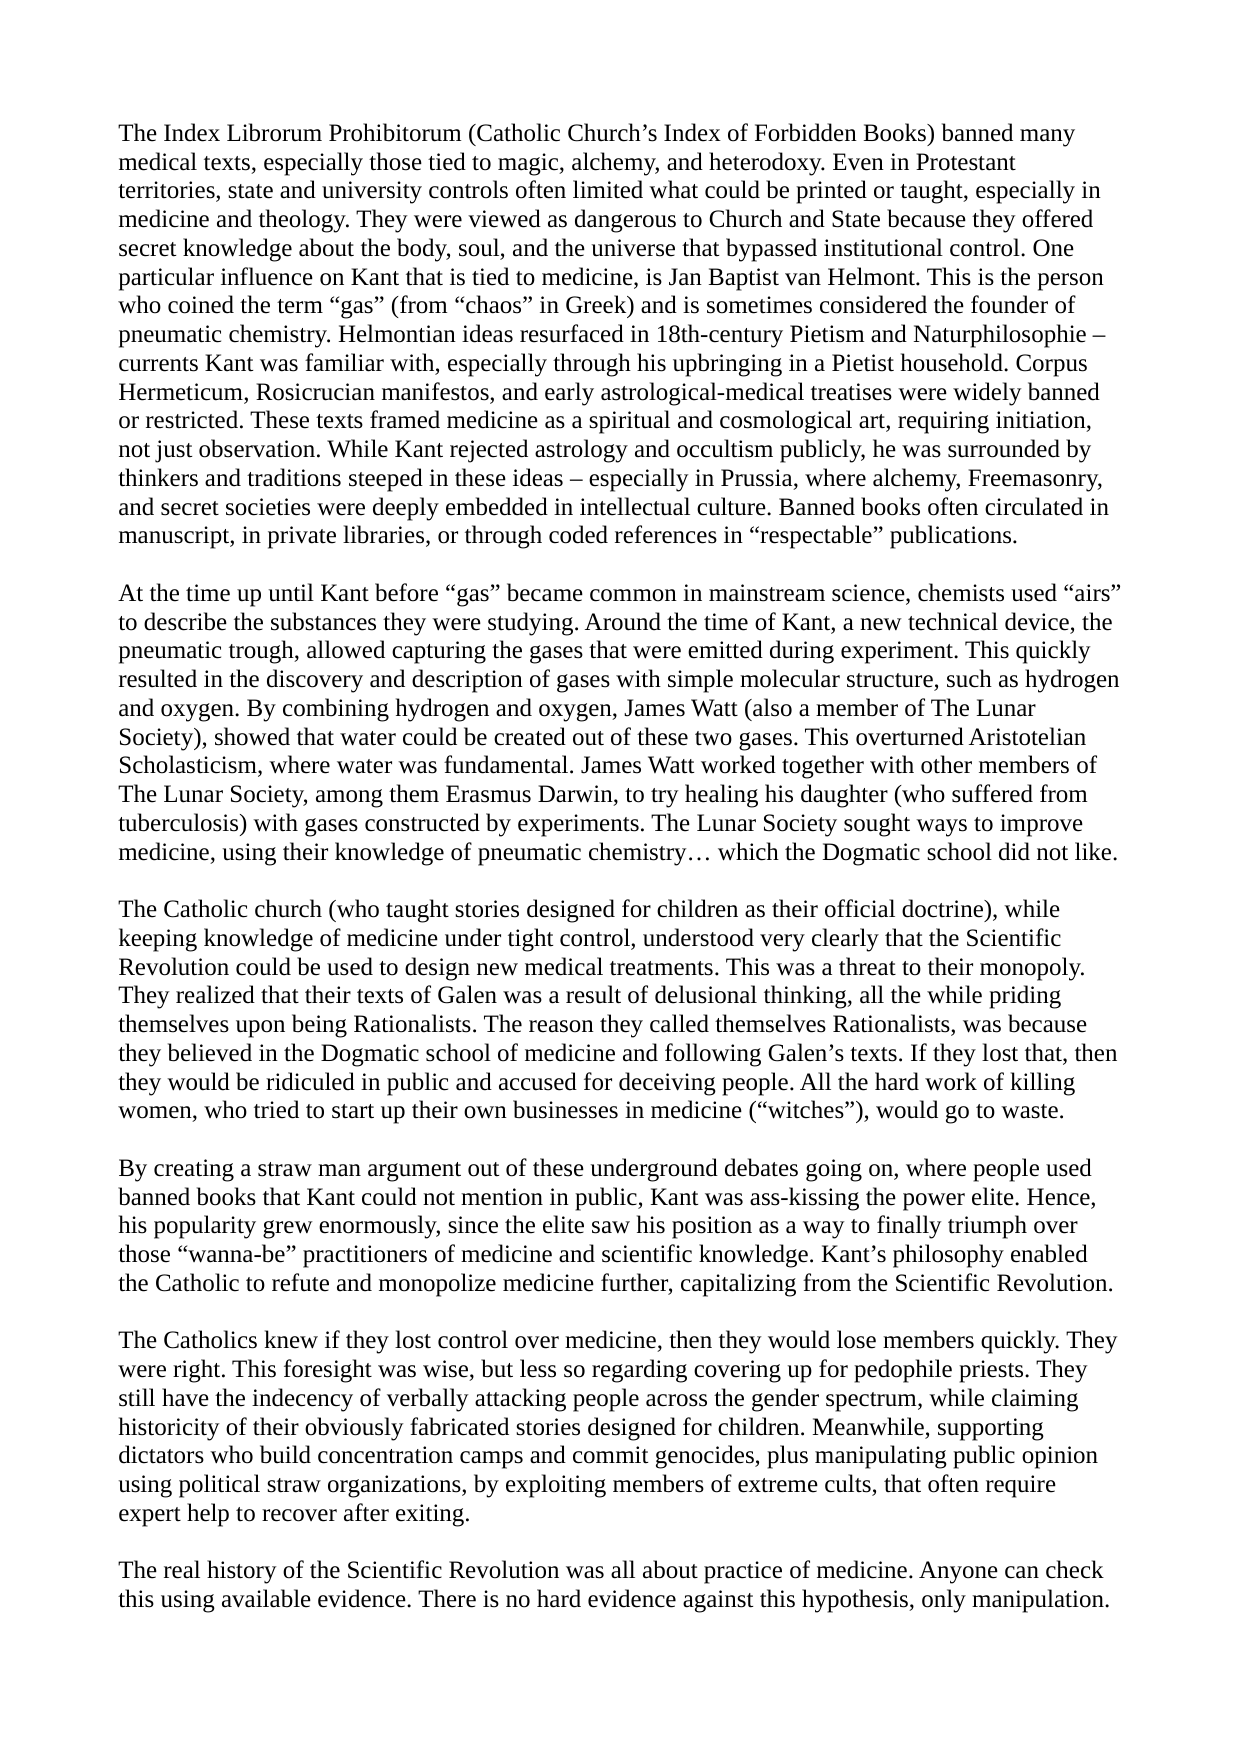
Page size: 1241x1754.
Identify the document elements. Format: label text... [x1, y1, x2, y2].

text The Index Librorum Prohibitorum (Catholic Church’s Index of Forbidden Books) banned many medical texts, especially those tied to magic, alchemy, and heterodoxy. Even in Protestant territories, state and university controls often limited what could be printed or taught, especially in medicine and theology. They were viewed as dangerous to Church and State because they offered secret knowledge about the body, soul, and the universe that bypassed institutional control. One particular influence on Kant that is tied to medicine, is Jan Baptist van Helmont. This is the person who coined the term “gas” (from “chaos” in Greek) and is sometimes considered the founder of pneumatic chemistry. Helmontian ideas resurfaced in 18th-century Pietism and Naturphilosophie – currents Kant was familiar with, especially through his upbringing in a Pietist household. Corpus Hermeticum, Rosicrucian manifestos, and early astrological-medical treatises were widely banned or restricted. These texts framed medicine as a spiritual and cosmological art, requiring initiation, not just observation. While Kant rejected astrology and occultism publicly, he was surrounded by thinkers and traditions steeped in these ideas – especially in Prussia, where alchemy, Freemasonry, and secret societies were deeply embedded in intellectual culture. Banned books often circulated in manuscript, in private libraries, or through coded references in “respectable” publications. [118, 118, 1122, 549]
text At the time up until Kant before “gas” became common in mainstream science, chemists used “airs” to describe the substances they were studying. Around the time of Kant, a new technical device, the pneumatic trough, allowed capturing the gases that were emitted during experiment. This quickly resulted in the discovery and description of gases with simple molecular structure, such as hydrogen and oxygen. By combining hydrogen and oxygen, James Watt (also a member of The Lunar Society), showed that water could be created out of these two gases. This overturned Aristotelian Scholasticism, where water was fundamental. James Watt worked together with other members of The Lunar Society, among them Erasmus Darwin, to try healing his daughter (who suffered from tuberculosis) with gases constructed by experiments. The Lunar Society sought ways to improve medicine, using their knowledge of pneumatic chemistry… which the Dogmatic school did not like. [118, 578, 1122, 866]
text The Catholic church (who taught stories designed for children as their official doctrine), while keeping knowledge of medicine under tight control, understood very clearly that the Scientific Revolution could be used to design new medical treatments. This was a threat to their monopoly. They realized that their texts of Galen was a result of delusional thinking, all the while priding themselves upon being Rationalists. The reason they called themselves Rationalists, was because they believed in the Dogmatic school of medicine and following Galen’s texts. If they lost that, then they would be ridiculed in public and accused for deceiving people. All the hard work of killing women, who tried to start up their own businesses in medicine (“witches”), would go to waste. [118, 894, 1122, 1124]
text The Catholics knew if they lost control over medicine, then they would lose members quickly. They were right. This foresight was wise, but less so regarding covering up for pedophile priests. They still have the indecency of verbally attacking people across the gender spectrum, while claiming historicity of their obviously fabricated stories designed for children. Meanwhile, supporting dictators who build concentration camps and commit genocides, plus manipulating public opinion using political straw organizations, by exploiting members of extreme cults, that often require expert help to recover after exiting. [118, 1326, 1122, 1527]
text The real history of the Scientific Revolution was all about practice of medicine. Anyone can check this using available evidence. There is no hard evidence against this hypothesis, only manipulation. [118, 1556, 1122, 1613]
text By creating a straw man argument out of these underground debates going on, where people used banned books that Kant could not mention in public, Kant was ass-kissing the power elite. Hence, his popularity grew enormously, since the elite saw his position as a way to finally triumph over those “wanna-be” practitioners of medicine and scientific knowledge. Kant’s philosophy enabled the Catholic to refute and monopolize medicine further, capitalizing from the Scientific Revolution. [118, 1153, 1122, 1297]
